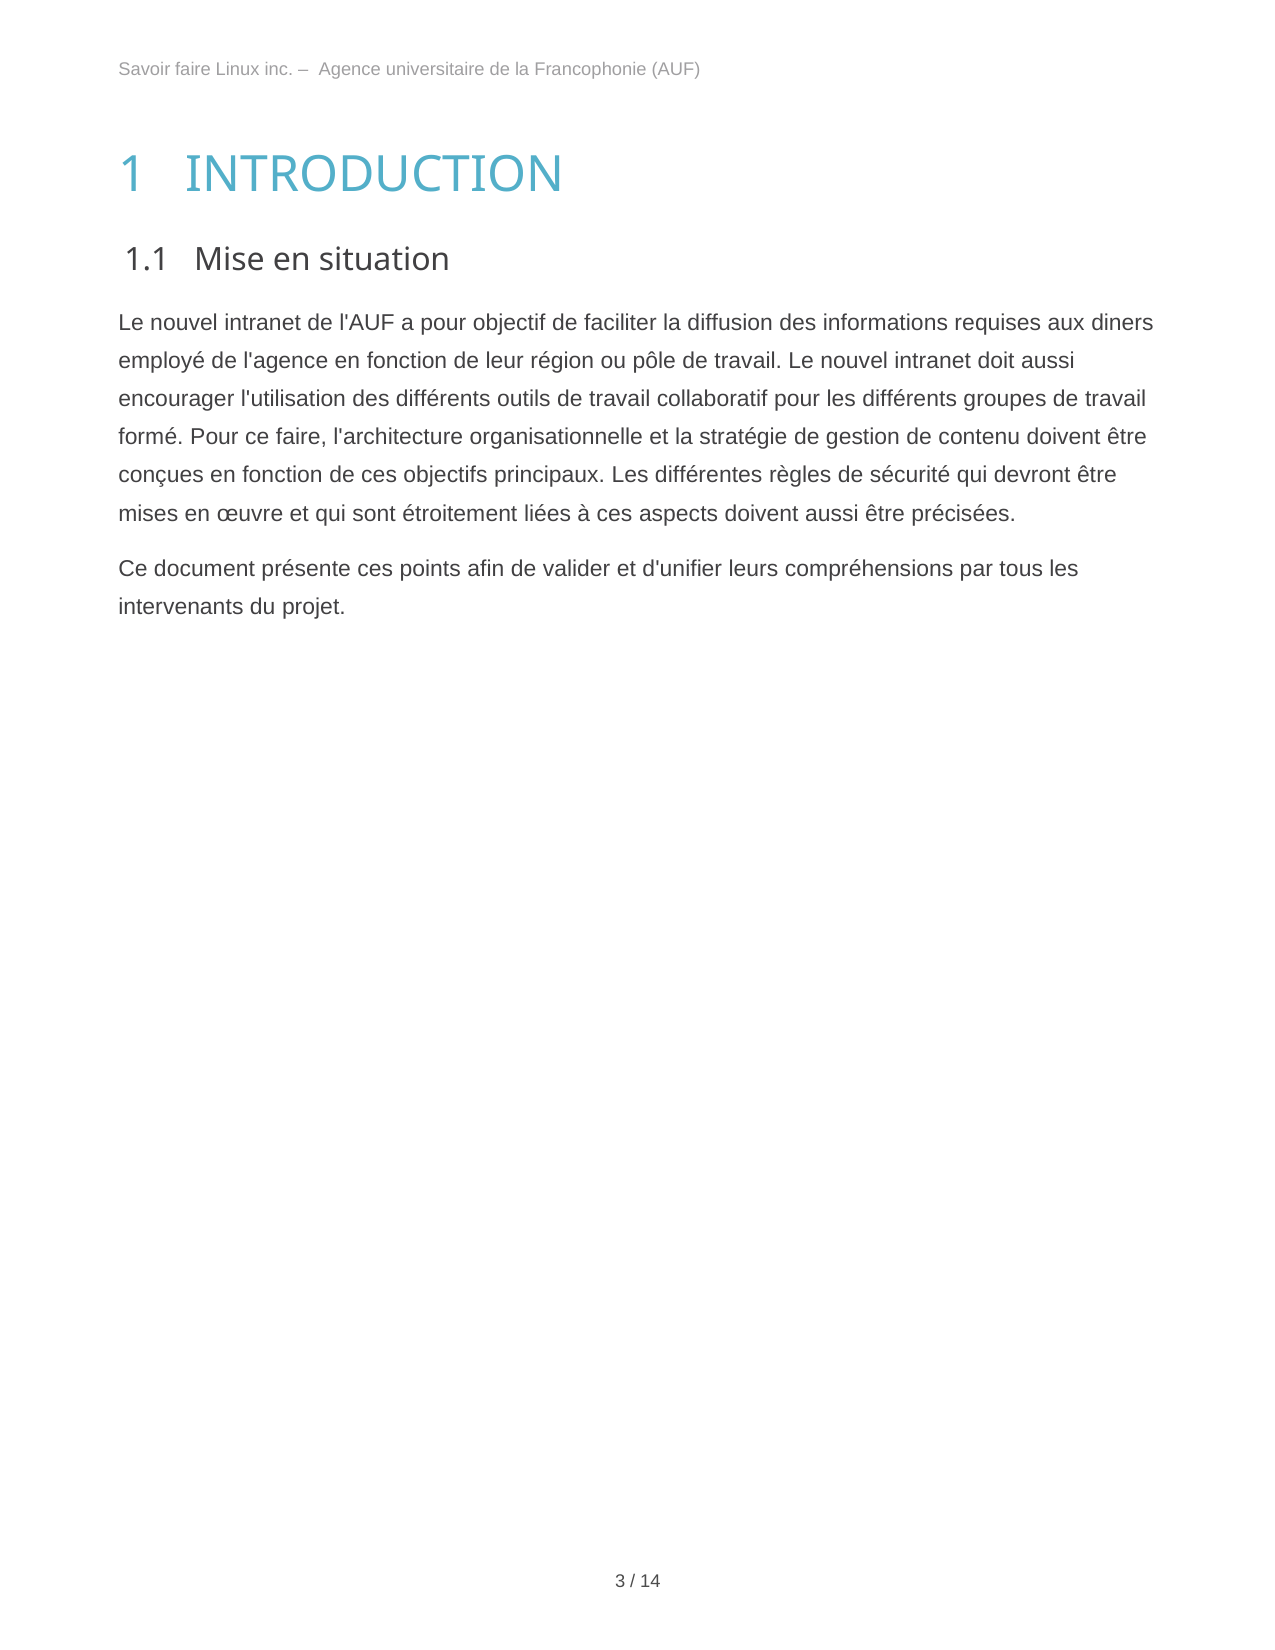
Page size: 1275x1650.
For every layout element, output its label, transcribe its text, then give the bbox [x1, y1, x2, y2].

subtitle Mise en situation [124, 236, 1157, 280]
text Le nouvel intranet de l'AUF a pour objectif de faciliter la diffusion des informations requises aux diners employé de l'agence en fonction de leur région ou pôle de travail. Le nouvel intranet doit aussi encourager l'utilisation des différents outils de travail collaboratif pour les différents groupes de travail formé. Pour ce faire, l'architecture organisationnelle et la stratégie de gestion de contenu doivent être conçues en fonction de ces objectifs principaux. Les différentes règles de sécurité qui devront être mises en œuvre et qui sont étroitement liées à ces aspects doivent aussi être précisées. [118, 309, 1157, 526]
subtitle Introduction [118, 138, 1157, 207]
text Ce document présente ces points afin de valider et d'unifier leurs compréhensions par tous les intervenants du projet. [118, 555, 1157, 619]
